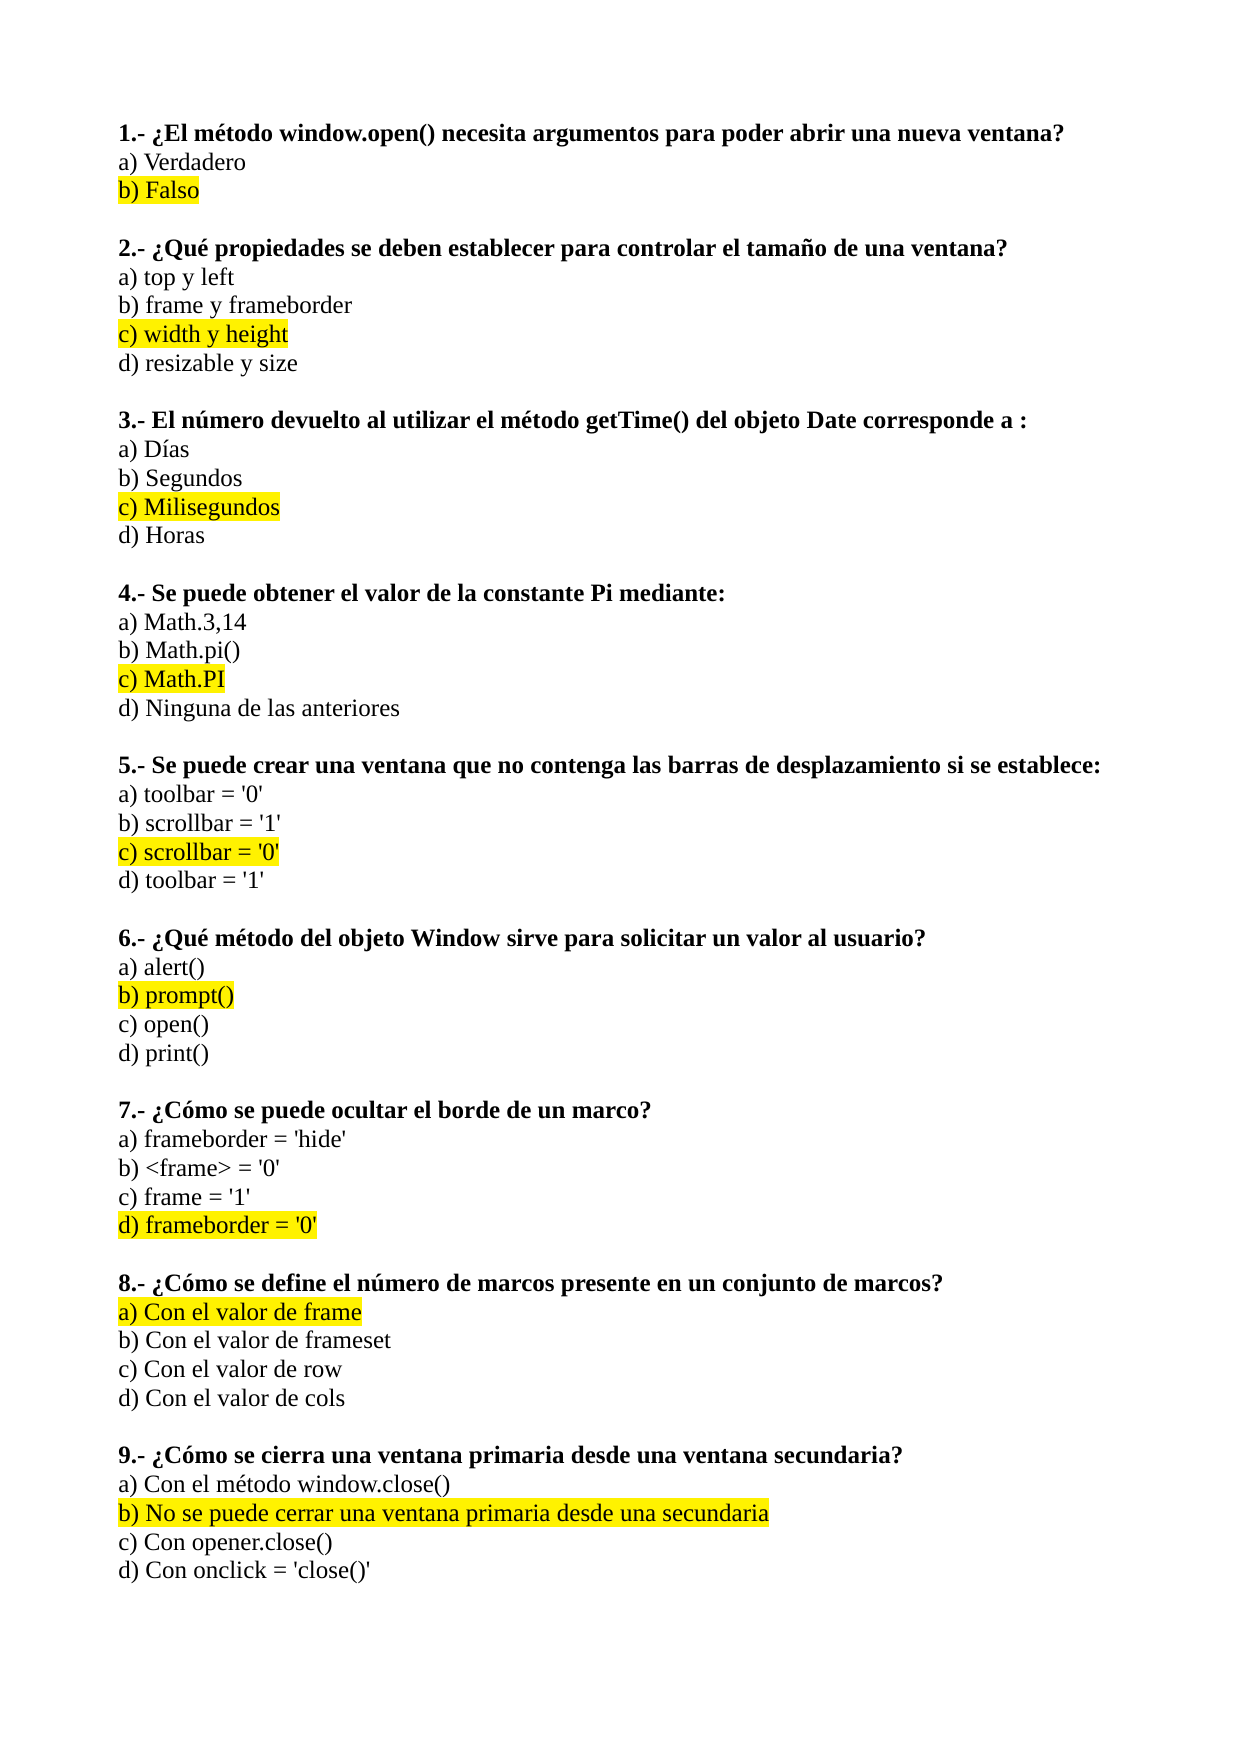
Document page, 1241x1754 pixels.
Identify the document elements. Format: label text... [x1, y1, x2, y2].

text a) Días [118, 434, 1122, 463]
text c) frame = '1' [118, 1182, 1122, 1211]
text b) prompt() [118, 981, 1122, 1009]
text c) Con opener.close() [118, 1527, 1122, 1556]
text d) Con el valor de cols [118, 1383, 1122, 1412]
text a) toolbar = '0' [118, 779, 1122, 808]
text b) No se puede cerrar una ventana primaria desde una secundaria [118, 1498, 1122, 1527]
text d) frameborder = '0' [118, 1211, 1122, 1239]
text 1.- ¿El método window.open() necesita argumentos para poder abrir una nueva ventana? [118, 118, 1122, 147]
text c) Con el valor de row [118, 1354, 1122, 1383]
text c) Milisegundos [118, 492, 1122, 521]
text 5.- Se puede crear una ventana que no contenga las barras de desplazamiento si se establece: [118, 751, 1122, 779]
text a) frameborder = 'hide' [118, 1124, 1122, 1153]
text c) scrollbar = '0' [118, 837, 1122, 866]
text c) Math.PI [118, 664, 1122, 693]
text b) scrollbar = '1' [118, 808, 1122, 837]
text a) Verdadero [118, 147, 1122, 176]
text 6.- ¿Qué método del objeto Window sirve para solicitar un valor al usuario? [118, 923, 1122, 952]
text 2.- ¿Qué propiedades se deben establecer para controlar el tamaño de una ventana? [118, 233, 1122, 262]
text a) alert() [118, 952, 1122, 981]
text b) Con el valor de frameset [118, 1326, 1122, 1354]
text 4.- Se puede obtener el valor de la constante Pi mediante: [118, 578, 1122, 607]
text d) resizable y size [118, 348, 1122, 377]
text a) top y left [118, 262, 1122, 291]
text d) toolbar = '1' [118, 866, 1122, 894]
text 9.- ¿Cómo se cierra una ventana primaria desde una ventana secundaria? [118, 1441, 1122, 1469]
text 7.- ¿Cómo se puede ocultar el borde de un marco? [118, 1096, 1122, 1124]
text b) <frame> = '0' [118, 1153, 1122, 1182]
text b) frame y frameborder [118, 291, 1122, 319]
text b) Segundos [118, 463, 1122, 492]
text d) Ninguna de las anteriores [118, 693, 1122, 722]
text b) Math.pi() [118, 636, 1122, 664]
text b) Falso [118, 176, 1122, 204]
text d) Con onclick = 'close()' [118, 1556, 1122, 1584]
text 3.- El número devuelto al utilizar el método getTime() del objeto Date corresponde a : [118, 406, 1122, 434]
text 8.- ¿Cómo se define el número de marcos presente en un conjunto de marcos? [118, 1268, 1122, 1297]
text c) width y height [118, 319, 1122, 348]
text a) Con el método window.close() [118, 1469, 1122, 1498]
text a) Math.3,14 [118, 607, 1122, 636]
text d) Horas [118, 521, 1122, 549]
text d) print() [118, 1038, 1122, 1067]
text a) Con el valor de frame [118, 1297, 1122, 1326]
text c) open() [118, 1009, 1122, 1038]
